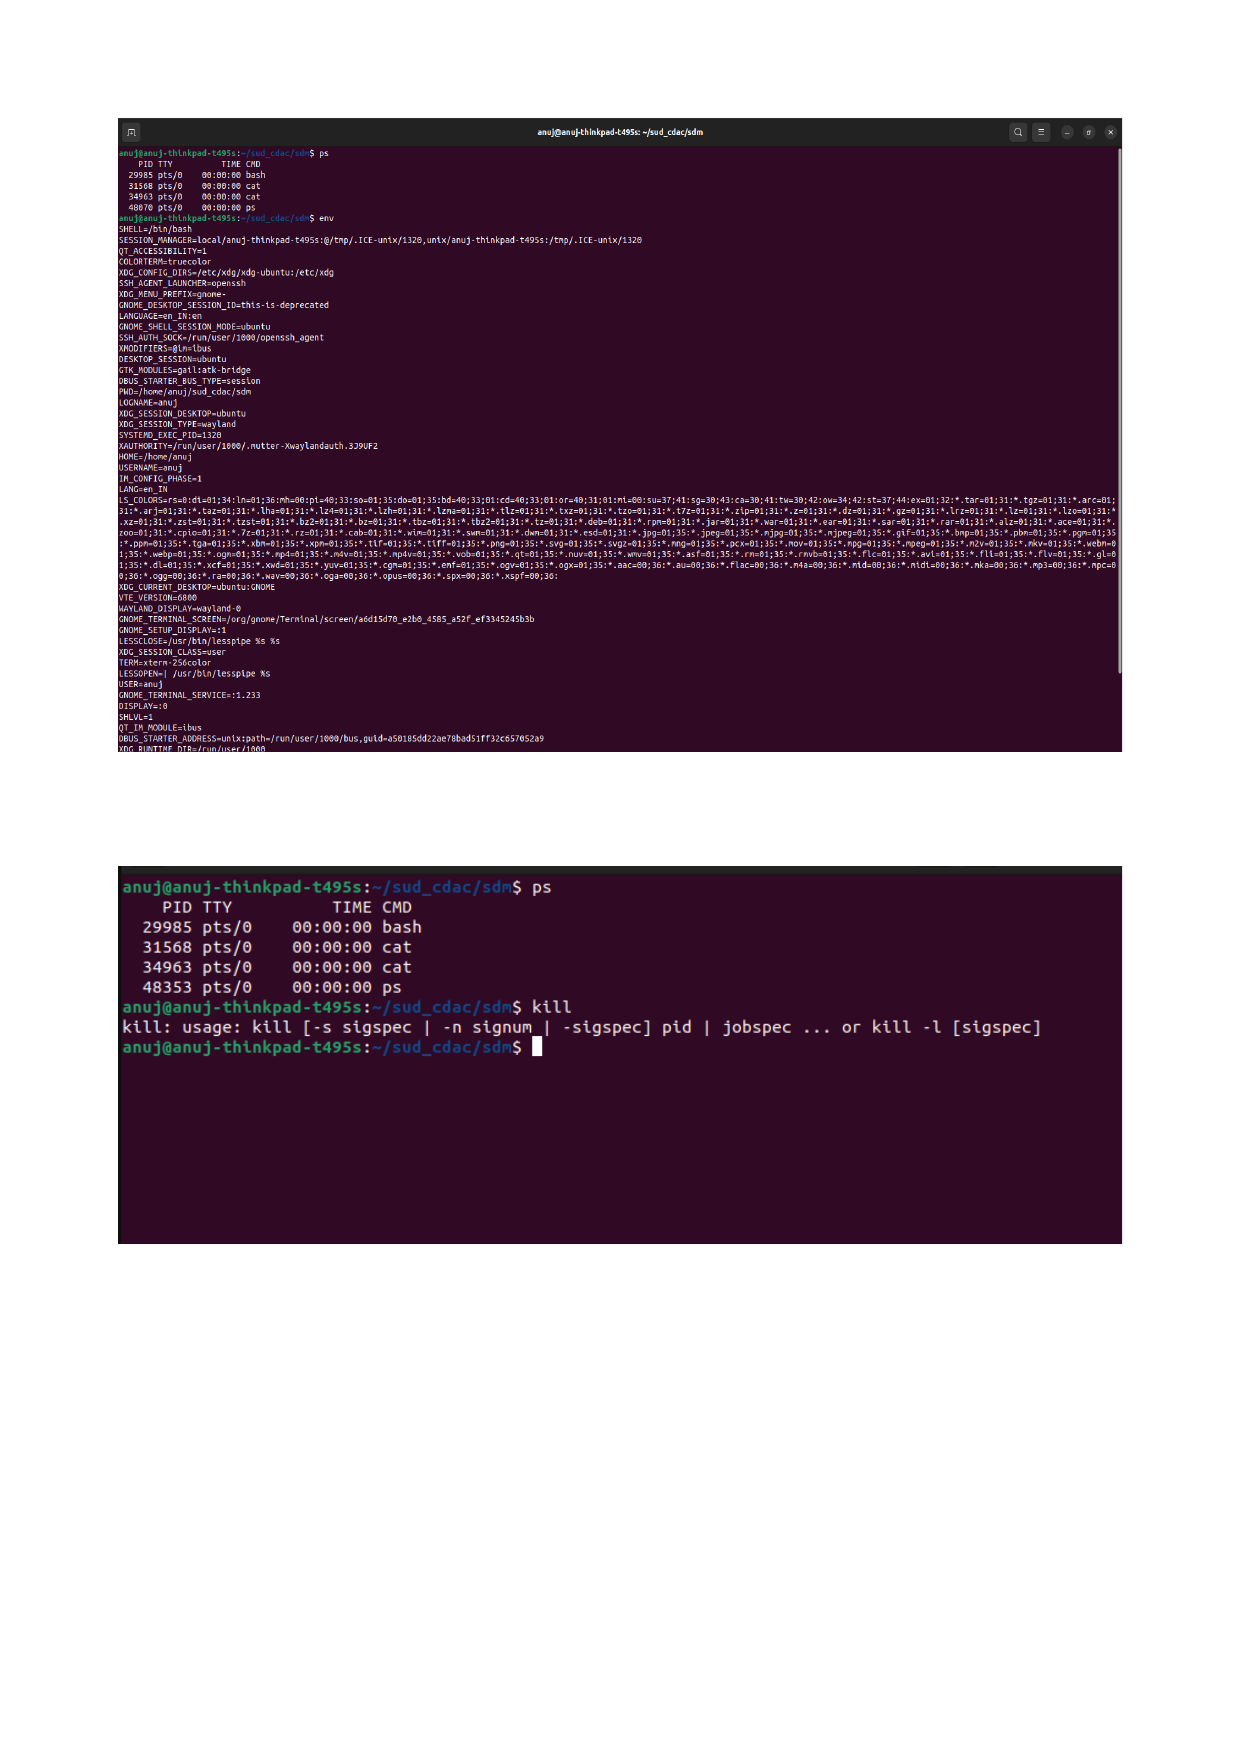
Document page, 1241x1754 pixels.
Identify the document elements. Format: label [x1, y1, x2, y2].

picture [118, 118, 1123, 752]
picture [118, 866, 1123, 1244]
